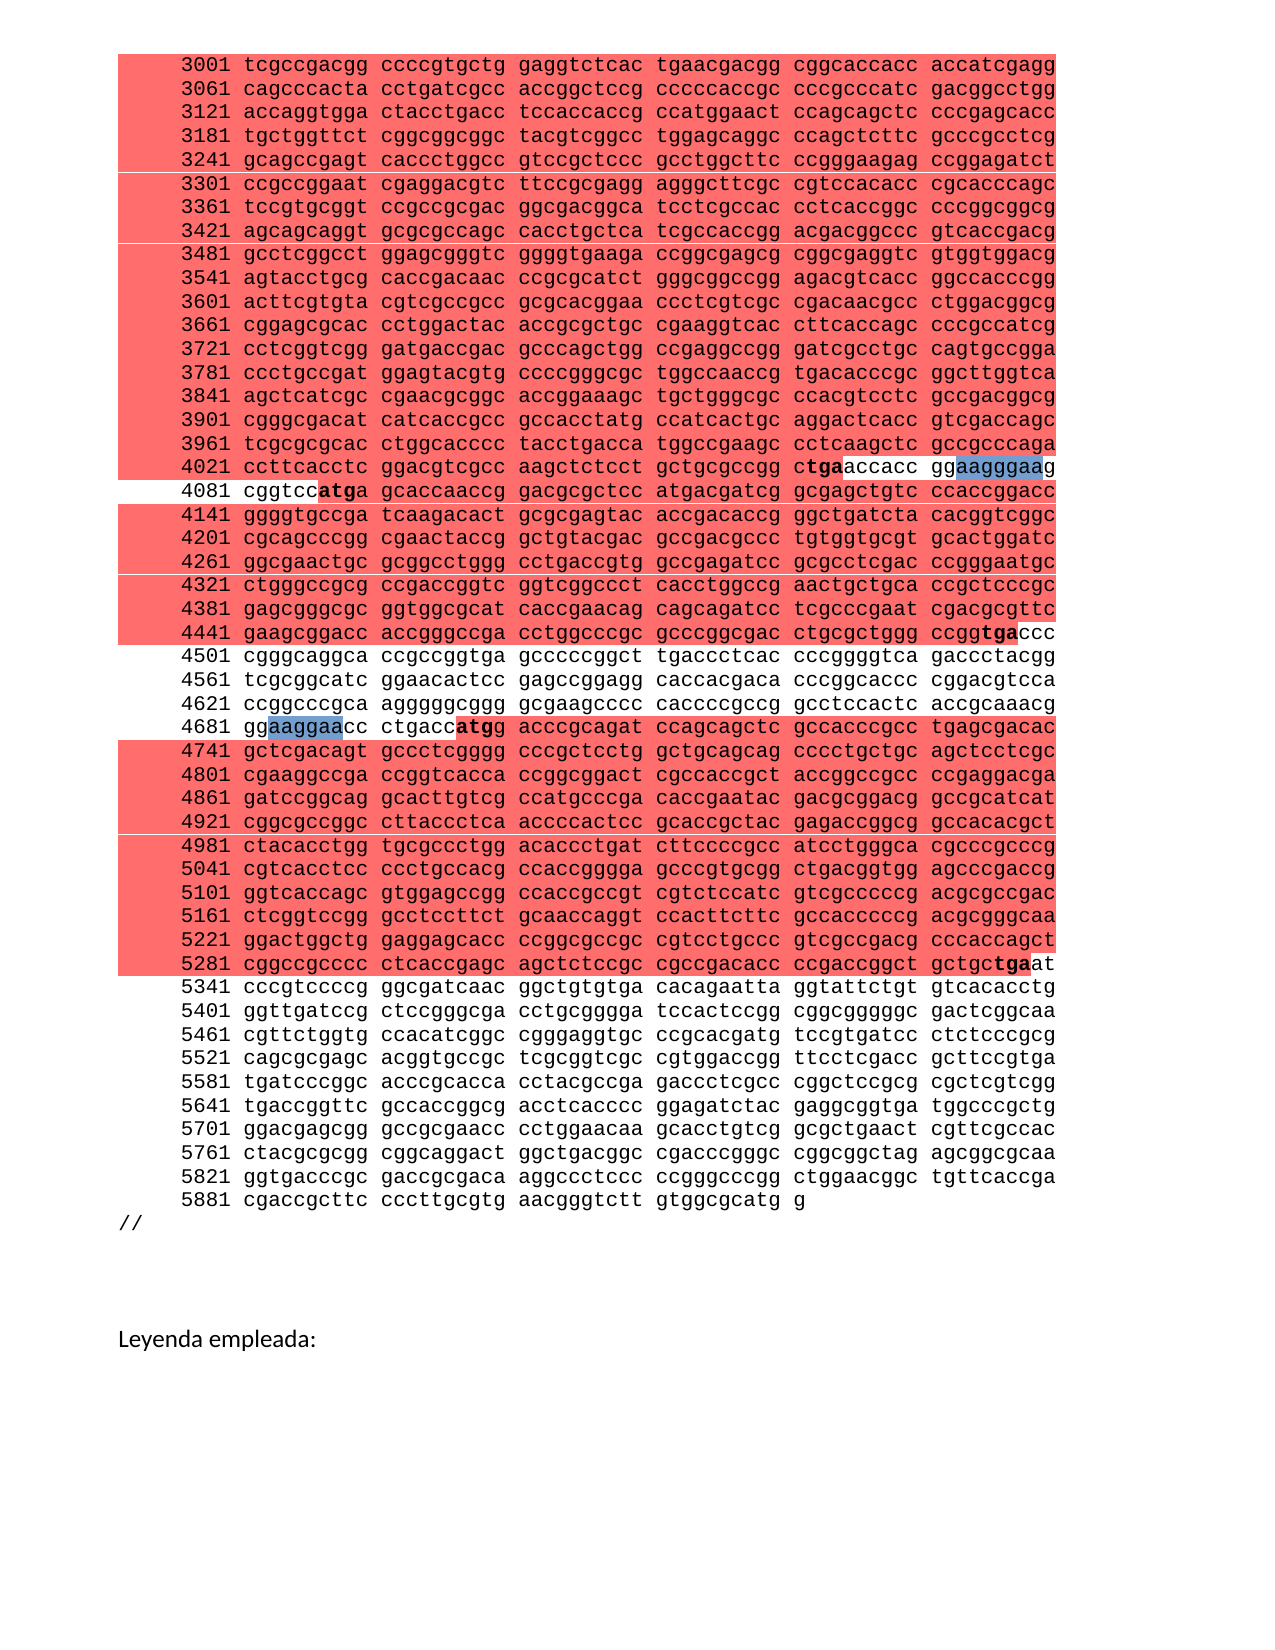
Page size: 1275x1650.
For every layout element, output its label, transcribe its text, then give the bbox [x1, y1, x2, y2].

text 4861 gatccggcag gcacttgtcg ccatgcccga caccgaatac gacgcggacg gccgcatcat [118, 787, 1137, 811]
text 5041 cgtcacctcc ccctgccacg ccaccgggga gcccgtgcgg ctgacggtgg agcccgaccg [118, 858, 1137, 882]
text 5581 tgatcccggc acccgcacca cctacgccga gaccctcgcc cggctccgcg cgctcgtcgg [118, 1071, 1137, 1095]
text 4981 ctacacctgg tgcgccctgg acaccctgat cttccccgcc atcctgggca cgcccgcccg [118, 834, 1137, 858]
text 3961 tcgcgcgcac ctggcacccc tacctgacca tggccgaagc cctcaagctc gccgcccaga [118, 433, 1137, 456]
text 5761 ctacgcgcgg cggcaggact ggctgacggc cgacccgggc cggcggctag agcggcgcaa [118, 1142, 1137, 1166]
text 3721 cctcggtcgg gatgaccgac gcccagctgg ccgaggccgg gatcgcctgc cagtgccgga [118, 338, 1137, 362]
text 3181 tgctggttct cggcggcggc tacgtcggcc tggagcaggc ccagctcttc gcccgcctcg [118, 125, 1137, 149]
text 4621 ccggcccgca agggggcggg gcgaagcccc caccccgccg gcctccactc accgcaaacg [118, 693, 1137, 716]
text 3301 ccgccggaat cgaggacgtc ttccgcgagg agggcttcgc cgtccacacc cgcacccagc [118, 172, 1137, 196]
text 3481 gcctcggcct ggagcgggtc ggggtgaaga ccggcgagcg cggcgaggtc gtggtggacg [118, 243, 1137, 267]
text 5401 ggttgatccg ctccgggcga cctgcgggga tccactccgg cggcgggggc gactcggcaa [118, 1000, 1137, 1024]
text 3841 agctcatcgc cgaacgcggc accggaaagc tgctgggcgc ccacgtcctc gccgacggcg [118, 385, 1137, 409]
text 3361 tccgtgcggt ccgccgcgac ggcgacggca tcctcgccac cctcaccggc cccggcggcg [118, 196, 1137, 220]
text 3541 agtacctgcg caccgacaac ccgcgcatct gggcggccgg agacgtcacc ggccacccgg [118, 267, 1137, 291]
text 4381 gagcgggcgc ggtggcgcat caccgaacag cagcagatcc tcgcccgaat cgacgcgttc [118, 598, 1137, 622]
text 3121 accaggtgga ctacctgacc tccaccaccg ccatggaact ccagcagctc cccgagcacc [118, 102, 1137, 125]
text 3901 cgggcgacat catcaccgcc gccacctatg ccatcactgc aggactcacc gtcgaccagc [118, 409, 1137, 433]
text 4441 gaagcggacc accgggccga cctggcccgc gcccggcgac ctgcgctggg ccggtgaccc [118, 622, 1137, 645]
text 5521 cagcgcgagc acggtgccgc tcgcggtcgc cgtggaccgg ttcctcgacc gcttccgtga [118, 1047, 1137, 1071]
text // [118, 1213, 1137, 1237]
text 3061 cagcccacta cctgatcgcc accggctccg cccccaccgc cccgcccatc gacggcctgg [118, 78, 1137, 102]
text 4741 gctcgacagt gccctcgggg cccgctcctg gctgcagcag cccctgctgc agctcctcgc [118, 740, 1137, 764]
text 4021 ccttcacctc ggacgtcgcc aagctctcct gctgcgccgg ctgaaccacc ggaagggaag [118, 456, 1137, 480]
text 4501 cgggcaggca ccgccggtga gcccccggct tgaccctcac cccggggtca gaccctacgg [118, 645, 1137, 669]
text 3781 ccctgccgat ggagtacgtg ccccgggcgc tggccaaccg tgacacccgc ggcttggtca [118, 362, 1137, 385]
text 4321 ctgggccgcg ccgaccggtc ggtcggccct cacctggccg aactgctgca ccgctcccgc [118, 574, 1137, 598]
text 5461 cgttctggtg ccacatcggc cgggaggtgc ccgcacgatg tccgtgatcc ctctcccgcg [118, 1024, 1137, 1047]
text 4561 tcgcggcatc ggaacactcc gagccggagg caccacgaca cccggcaccc cggacgtcca [118, 669, 1137, 693]
text 5221 ggactggctg gaggagcacc ccggcgccgc cgtcctgccc gtcgccgacg cccaccagct [118, 929, 1137, 953]
text 5281 cggccgcccc ctcaccgagc agctctccgc cgccgacacc ccgaccggct gctgctgaat [118, 953, 1137, 976]
text 5101 ggtcaccagc gtggagccgg ccaccgccgt cgtctccatc gtcgcccccg acgcgccgac [118, 882, 1137, 906]
text 4921 cggcgccggc cttaccctca accccactcc gcaccgctac gagaccggcg gccacacgct [118, 811, 1137, 834]
text 4261 ggcgaactgc gcggcctggg cctgaccgtg gccgagatcc gcgcctcgac ccgggaatgc [118, 551, 1137, 574]
text 5341 cccgtccccg ggcgatcaac ggctgtgtga cacagaatta ggtattctgt gtcacacctg [118, 976, 1137, 1000]
text 4681 ggaaggaacc ctgaccatgg acccgcagat ccagcagctc gccacccgcc tgagcgacac [118, 716, 1137, 740]
text 5701 ggacgagcgg gccgcgaacc cctggaacaa gcacctgtcg gcgctgaact cgttcgccac [118, 1118, 1137, 1142]
text 3421 agcagcaggt gcgcgccagc cacctgctca tcgccaccgg acgacggccc gtcaccgacg [118, 220, 1137, 243]
text 4201 cgcagcccgg cgaactaccg gctgtacgac gccgacgccc tgtggtgcgt gcactggatc [118, 527, 1137, 551]
text 3601 acttcgtgta cgtcgccgcc gcgcacggaa ccctcgtcgc cgacaacgcc ctggacggcg [118, 291, 1137, 314]
text 3241 gcagccgagt caccctggcc gtccgctccc gcctggcttc ccgggaagag ccggagatct [118, 149, 1137, 172]
text Leyenda empleada: [118, 1323, 1137, 1353]
text 4141 ggggtgccga tcaagacact gcgcgagtac accgacaccg ggctgatcta cacggtcggc [118, 503, 1137, 527]
text 4081 cggtccatga gcaccaaccg gacgcgctcc atgacgatcg gcgagctgtc ccaccggacc [118, 480, 1137, 503]
text 5641 tgaccggttc gccaccggcg acctcacccc ggagatctac gaggcggtga tggcccgctg [118, 1095, 1137, 1118]
text 5161 ctcggtccgg gcctccttct gcaaccaggt ccacttcttc gccacccccg acgcgggcaa [118, 906, 1137, 929]
text 5821 ggtgacccgc gaccgcgaca aggccctccc ccgggcccgg ctggaacggc tgttcaccga [118, 1166, 1137, 1189]
text 4801 cgaaggccga ccggtcacca ccggcggact cgccaccgct accggccgcc ccgaggacga [118, 764, 1137, 787]
text 5881 cgaccgcttc cccttgcgtg aacgggtctt gtggcgcatg g [118, 1189, 1137, 1213]
text 3001 tcgccgacgg ccccgtgctg gaggtctcac tgaacgacgg cggcaccacc accatcgagg [118, 54, 1137, 78]
text 3661 cggagcgcac cctggactac accgcgctgc cgaaggtcac cttcaccagc cccgccatcg [118, 314, 1137, 338]
